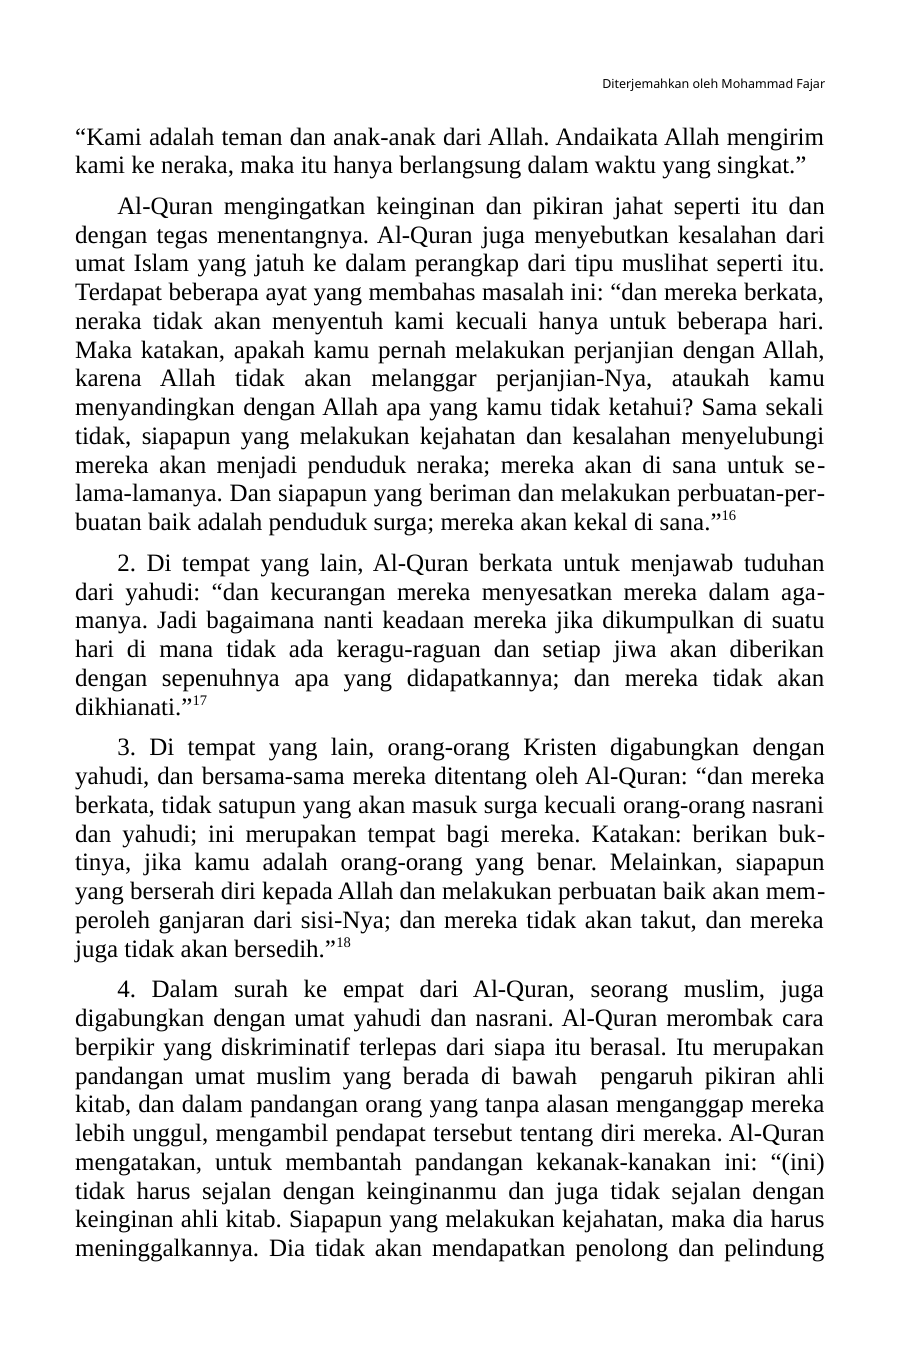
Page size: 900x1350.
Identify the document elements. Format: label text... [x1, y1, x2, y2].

text 3. Di tempat yang lain, orang-orang Kristen digabungkan dengan yahudi, dan bersama-sama mereka ditentang oleh Al-Quran: “dan mereka berkata, tidak satupun yang akan masuk surga kecuali orang-orang nasrani dan yahudi; ini merupakan tempat bagi mereka. Katakan: berikan buk­tinya, jika kamu adalah orang-orang yang benar. Melainkan, siapapun yang berserah diri kepada Allah dan melakukan perbuatan baik akan mem­peroleh ganjaran dari sisi-Nya; dan mereka tidak akan takut, dan mereka juga tidak akan bersedih.” [75, 732, 825, 962]
text Al-Quran mengingatkan keinginan dan pikiran jahat seperti itu dan dengan tegas menentangnya. Al-Quran juga menyebutkan kesalahan dari umat Islam yang jatuh ke dalam perangkap dari tipu muslihat seperti itu. Terdapat beberapa ayat yang membahas masalah ini: “dan mereka berkata, neraka tidak akan menyentuh kami kecuali hanya untuk beberapa hari. Maka katakan, apakah kamu pernah melakukan perjanjian dengan Allah, karena Allah tidak akan melanggar perjanjian-Nya, ataukah kamu menyandingkan dengan Allah apa yang kamu tidak ketahui? Sama sekali tidak, siapapun yang melakukan kejahatan dan kesalahan menyelubungi mereka akan menjadi penduduk neraka; mereka akan di sana untuk se­lama-lamanya. Dan siapapun yang beriman dan melakukan perbuatan-per­buatan baik adalah penduduk surga; mereka akan kekal di sana.” [75, 191, 825, 536]
text “Kami adalah teman dan anak-anak dari Allah. Andaikata Allah mengirim kami ke neraka, maka itu hanya berlangsung dalam waktu yang singkat.” [75, 122, 825, 179]
text 4. Dalam surah ke empat dari Al-Quran, seorang muslim, juga digabungkan dengan umat yahudi dan nasrani. Al-Quran merombak cara berpikir yang diskriminatif terlepas dari siapa itu berasal. Itu merupakan pandangan umat muslim yang berada di bawah pengaruh pikiran ahli kitab, dan dalam pandangan orang yang tanpa alasan menganggap mereka lebih unggul, mengambil pendapat tersebut tentang diri mereka. Al-Quran mengatakan, untuk membantah pandangan kekanak-kanakan ini: “(ini) tidak harus sejalan dengan keinginanmu dan juga tidak sejalan dengan keinginan ahli kitab. Siapapun yang melakukan kejahatan, maka dia harus meninggalkannya. Dia tidak akan mendapatkan penolong dan pelindung [75, 974, 825, 1262]
text 2. Di tempat yang lain, Al-Quran berkata untuk menjawab tuduhan dari yahudi: “dan kecurangan mereka menyesatkan mereka dalam aga­manya. Jadi bagaimana nanti keadaan mereka jika dikumpulkan di suatu hari di mana tidak ada keragu-raguan dan setiap jiwa akan diberikan dengan sepenuhnya apa yang didapatkannya; dan mereka tidak akan dikhianati.” [75, 548, 825, 721]
